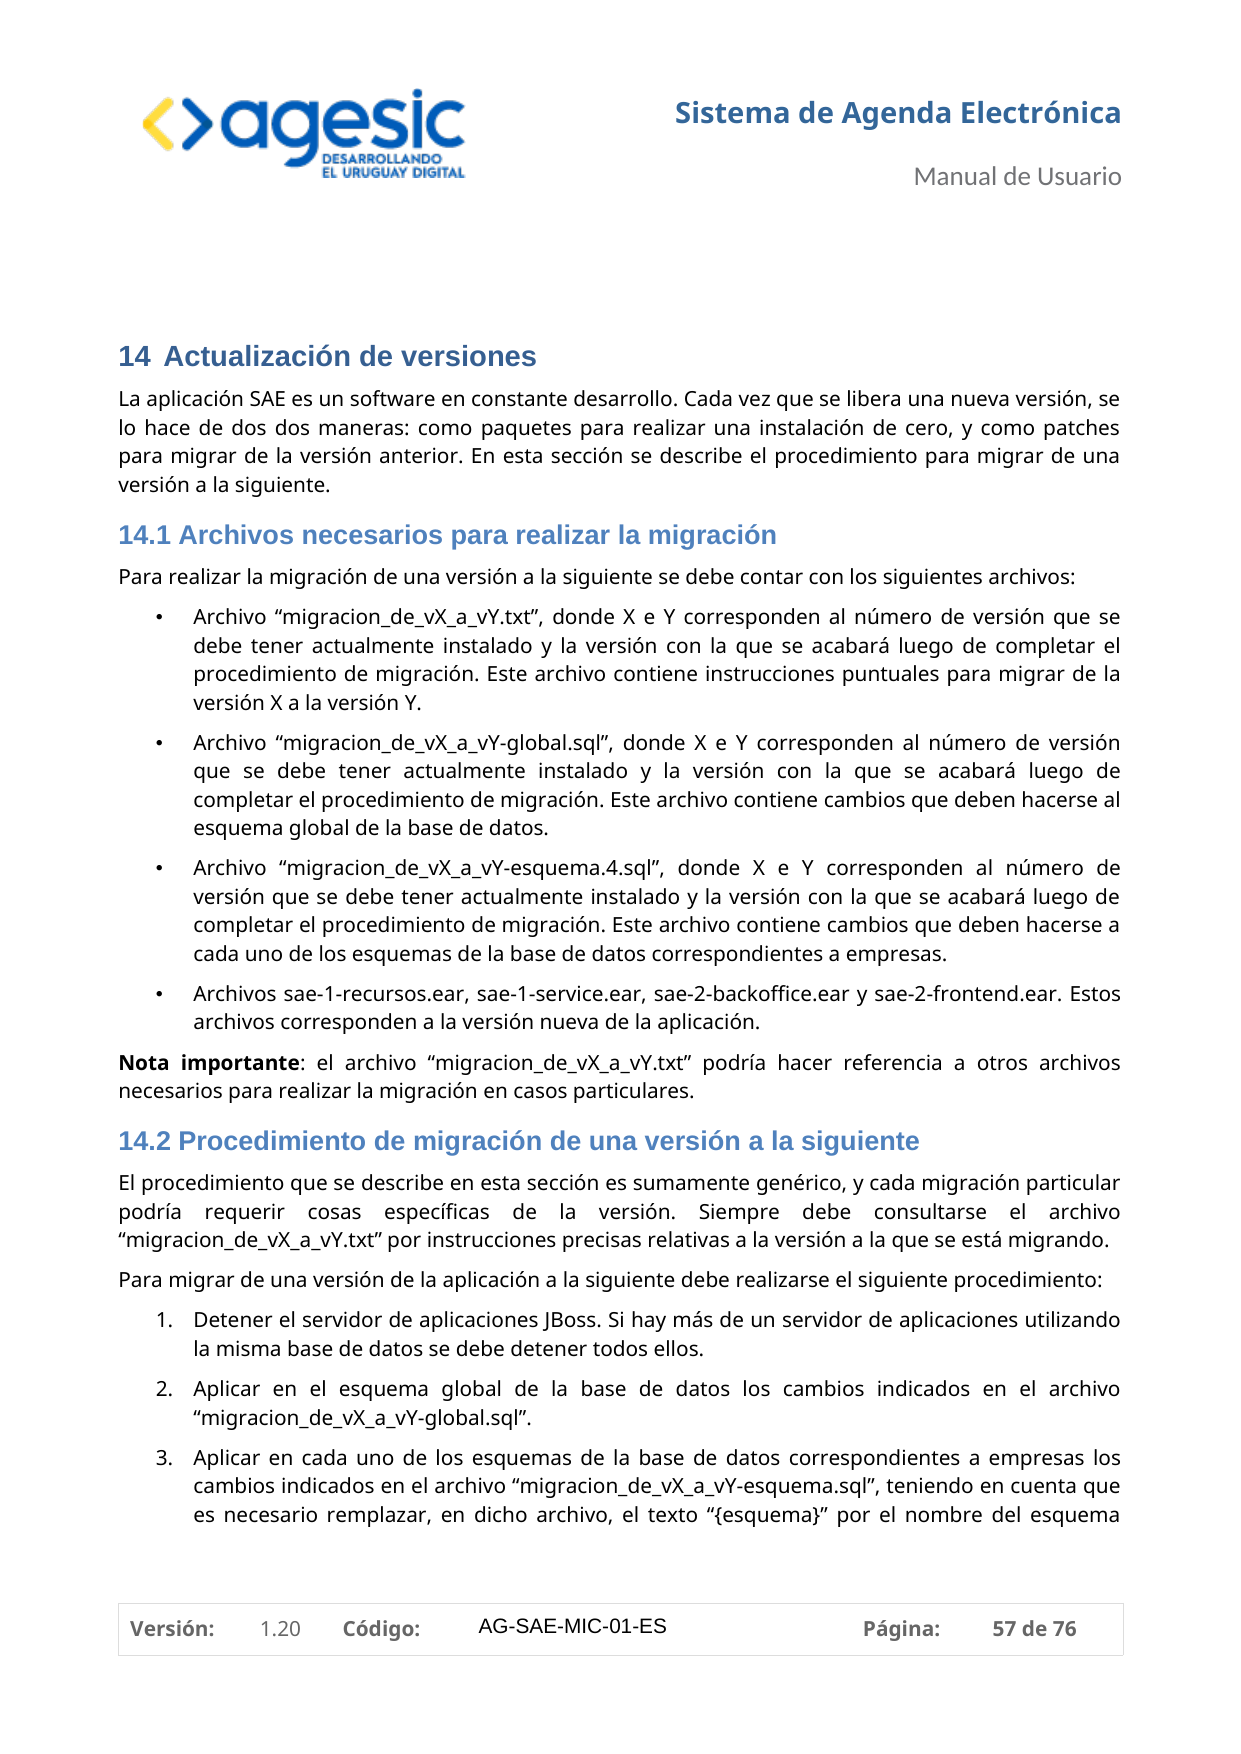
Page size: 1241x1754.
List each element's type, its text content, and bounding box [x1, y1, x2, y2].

list Archivo “migracion_de_vX_a_vY-esquema.4.sql”, donde X e Y corresponden al número de versión que se debe tener actualmente instalado y la versión con la que se acabará luego de completar el procedimiento de migración. Este archivo contiene cambios que deben hacerse a cada uno de los esquemas de la base de datos correspondientes a empresas. [156, 853, 1122, 967]
picture [142, 88, 466, 178]
list Aplicar en el esquema global de la base de datos los cambios indicados en el archivo “migracion_de_vX_a_vY-global.sql”. [156, 1374, 1122, 1431]
text Nota importante: el archivo “migracion_de_vX_a_vY.txt” podría hacer referencia a otros archivos necesarios para realizar la migración en casos particulares. [118, 1048, 1122, 1104]
subtitle Procedimiento de migración de una versión a la siguiente [118, 1125, 1122, 1157]
subtitle Actualización de versiones [118, 339, 1122, 373]
list Detener el servidor de aplicaciones JBoss. Si hay más de un servidor de aplicaciones utilizando la misma base de datos se debe detener todos ellos. [156, 1306, 1122, 1362]
subtitle Archivos necesarios para realizar la migración [118, 519, 1122, 550]
list Aplicar en cada uno de los esquemas de la base de datos correspondientes a empresas los cambios indicados en el archivo “migracion_de_vX_a_vY-esquema.sql”, teniendo en cuenta que es necesario remplazar, en dicho archivo, el texto “{esquema}” por el nombre del esquema [156, 1443, 1122, 1528]
list Archivo “migracion_de_vX_a_vY-global.sql”, donde X e Y corresponden al número de versión que se debe tener actualmente instalado y la versión con la que se acabará luego de completar el procedimiento de migración. Este archivo contiene cambios que deben hacerse al esquema global de la base de datos. [156, 728, 1122, 842]
text Para realizar la migración de una versión a la siguiente se debe contar con los siguientes archivos: [118, 562, 1122, 591]
text La aplicación SAE es un software en constante desarrollo. Cada vez que se libera una nueva versión, se lo hace de dos dos maneras: como paquetes para realizar una instalación de cero, y como patches para migrar de la versión anterior. En esta sección se describe el procedimiento para migrar de una versión a la siguiente. [118, 384, 1122, 498]
text El procedimiento que se describe en esta sección es sumamente genérico, y cada migración particular podría requerir cosas específicas de la versión. Siempre debe consultarse el archivo “migracion_de_vX_a_vY.txt” por instrucciones precisas relativas a la versión a la que se está migrando. [118, 1168, 1122, 1254]
list Archivo “migracion_de_vX_a_vY.txt”, donde X e Y corresponden al número de versión que se debe tener actualmente instalado y la versión con la que se acabará luego de completar el procedimiento de migración. Este archivo contiene instrucciones puntuales para migrar de la versión X a la versión Y. [156, 602, 1122, 716]
text Para migrar de una versión de la aplicación a la siguiente debe realizarse el siguiente procedimiento: [118, 1265, 1122, 1294]
list Archivos sae-1-recursos.ear, sae-1-service.ear, sae-2-backoffice.ear y sae-2-frontend.ear. Estos archivos corresponden a la versión nueva de la aplicación. [156, 979, 1122, 1036]
